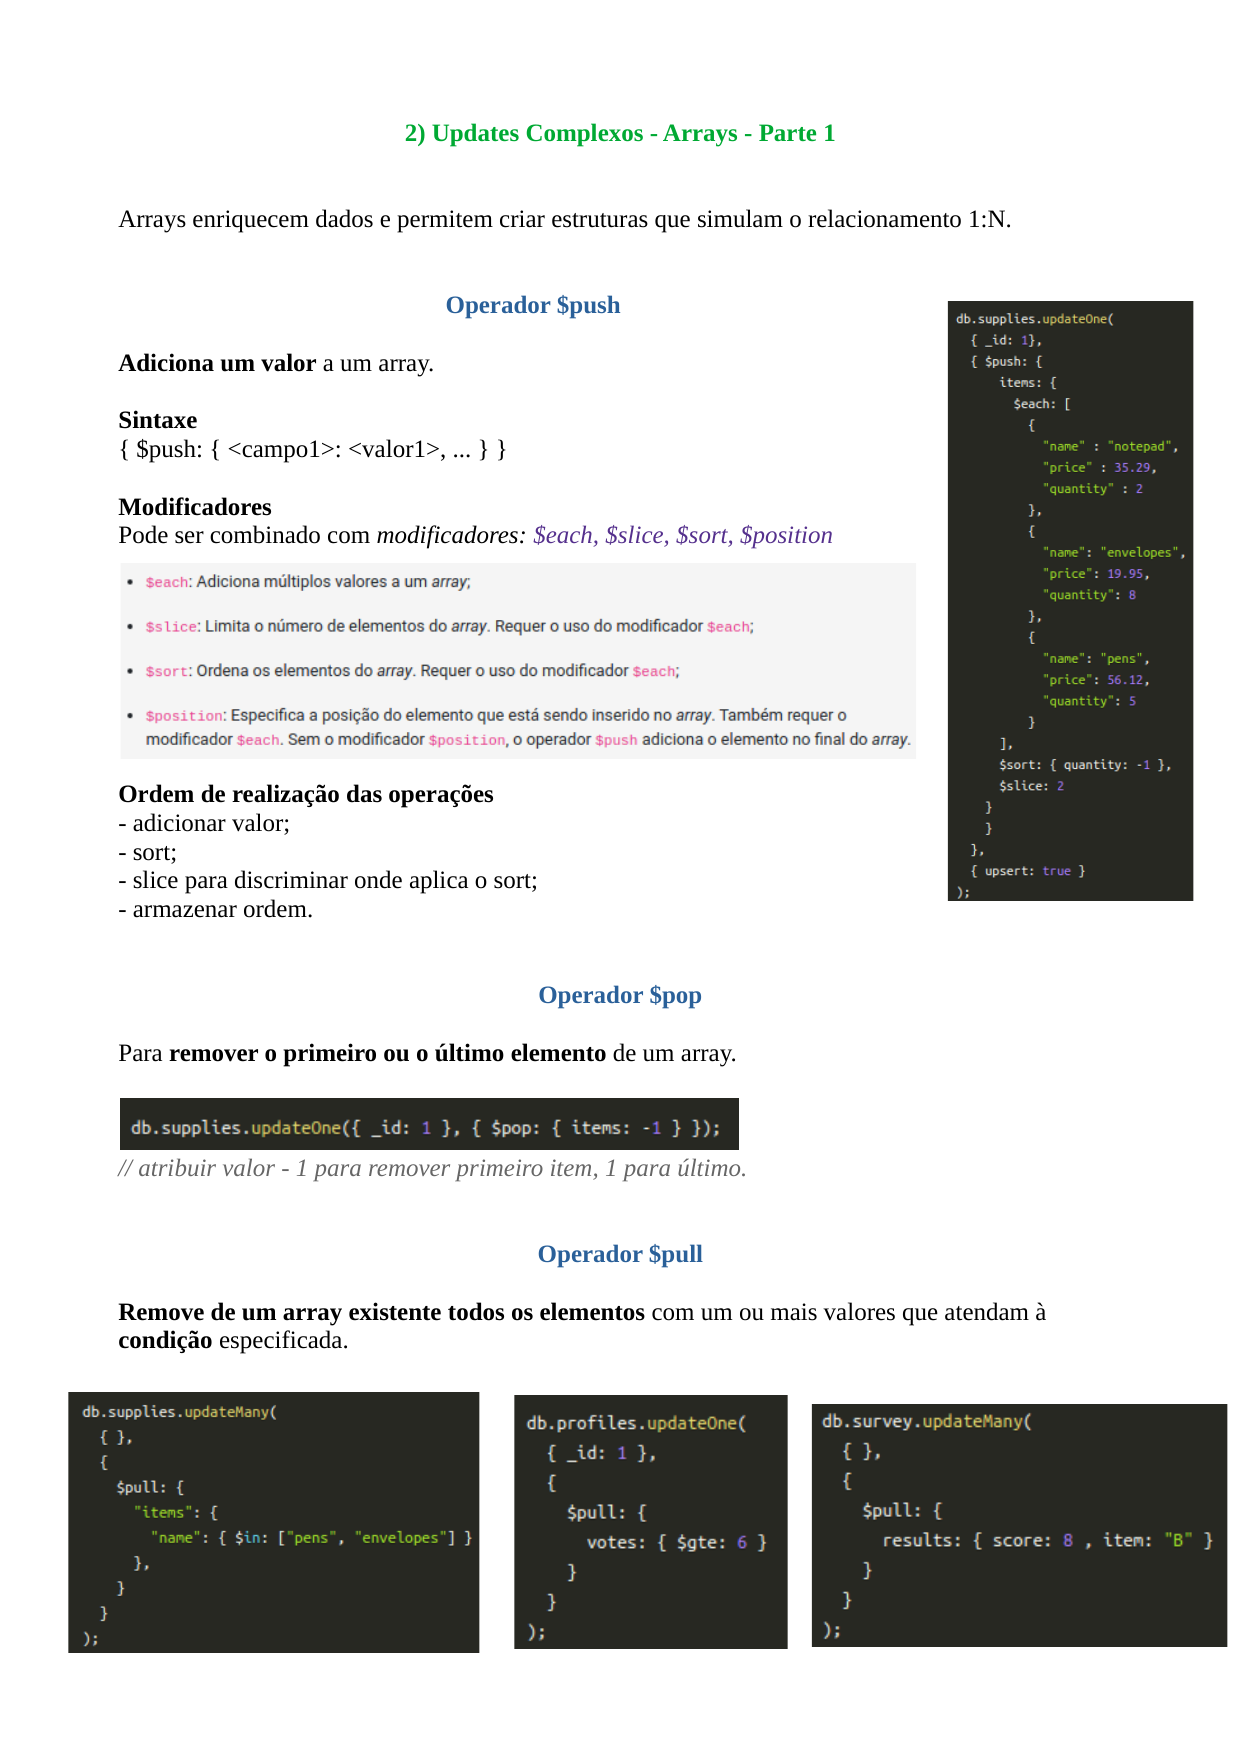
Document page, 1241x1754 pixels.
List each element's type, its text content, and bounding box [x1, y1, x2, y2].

text Modificadores [118, 492, 947, 521]
text Operador $pull [118, 1239, 1122, 1268]
text - armazenar ordem. [118, 894, 1122, 923]
text Adiciona um valor a um array. Sintaxe [118, 348, 947, 434]
picture [514, 1395, 788, 1649]
text Arrays enriquecem dados e permitem criar estruturas que simulam o relacionamento 1:N. [118, 204, 1122, 233]
text // atribuir valor - 1 para remover primeiro item, 1 para último. [118, 1153, 1122, 1182]
text - adicionar valor; [118, 808, 947, 837]
text 2) Updates Complexos - Arrays - Parte 1 [118, 118, 1122, 147]
picture [120, 1098, 739, 1150]
picture [811, 1404, 1228, 1647]
text Operador $pop [118, 981, 1122, 1009]
text - sort; [118, 837, 947, 866]
text { $push: { <campo1>: <valor1>, ... } } [118, 434, 947, 463]
picture [120, 563, 917, 759]
text Ordem de realização das operações [118, 779, 947, 808]
text Operador $push [118, 291, 1122, 319]
picture [947, 301, 1194, 901]
text Para remover o primeiro ou o último elemento de um array. [118, 1038, 1122, 1067]
text Remove de um array existente todos os elementos com um ou mais valores que atendam à condição especificada. [118, 1297, 1122, 1354]
picture [68, 1392, 480, 1653]
text Pode ser combinado com modificadores: $each, $slice, $sort, $position [118, 521, 947, 549]
text - slice para discriminar onde aplica o sort; [118, 866, 947, 894]
